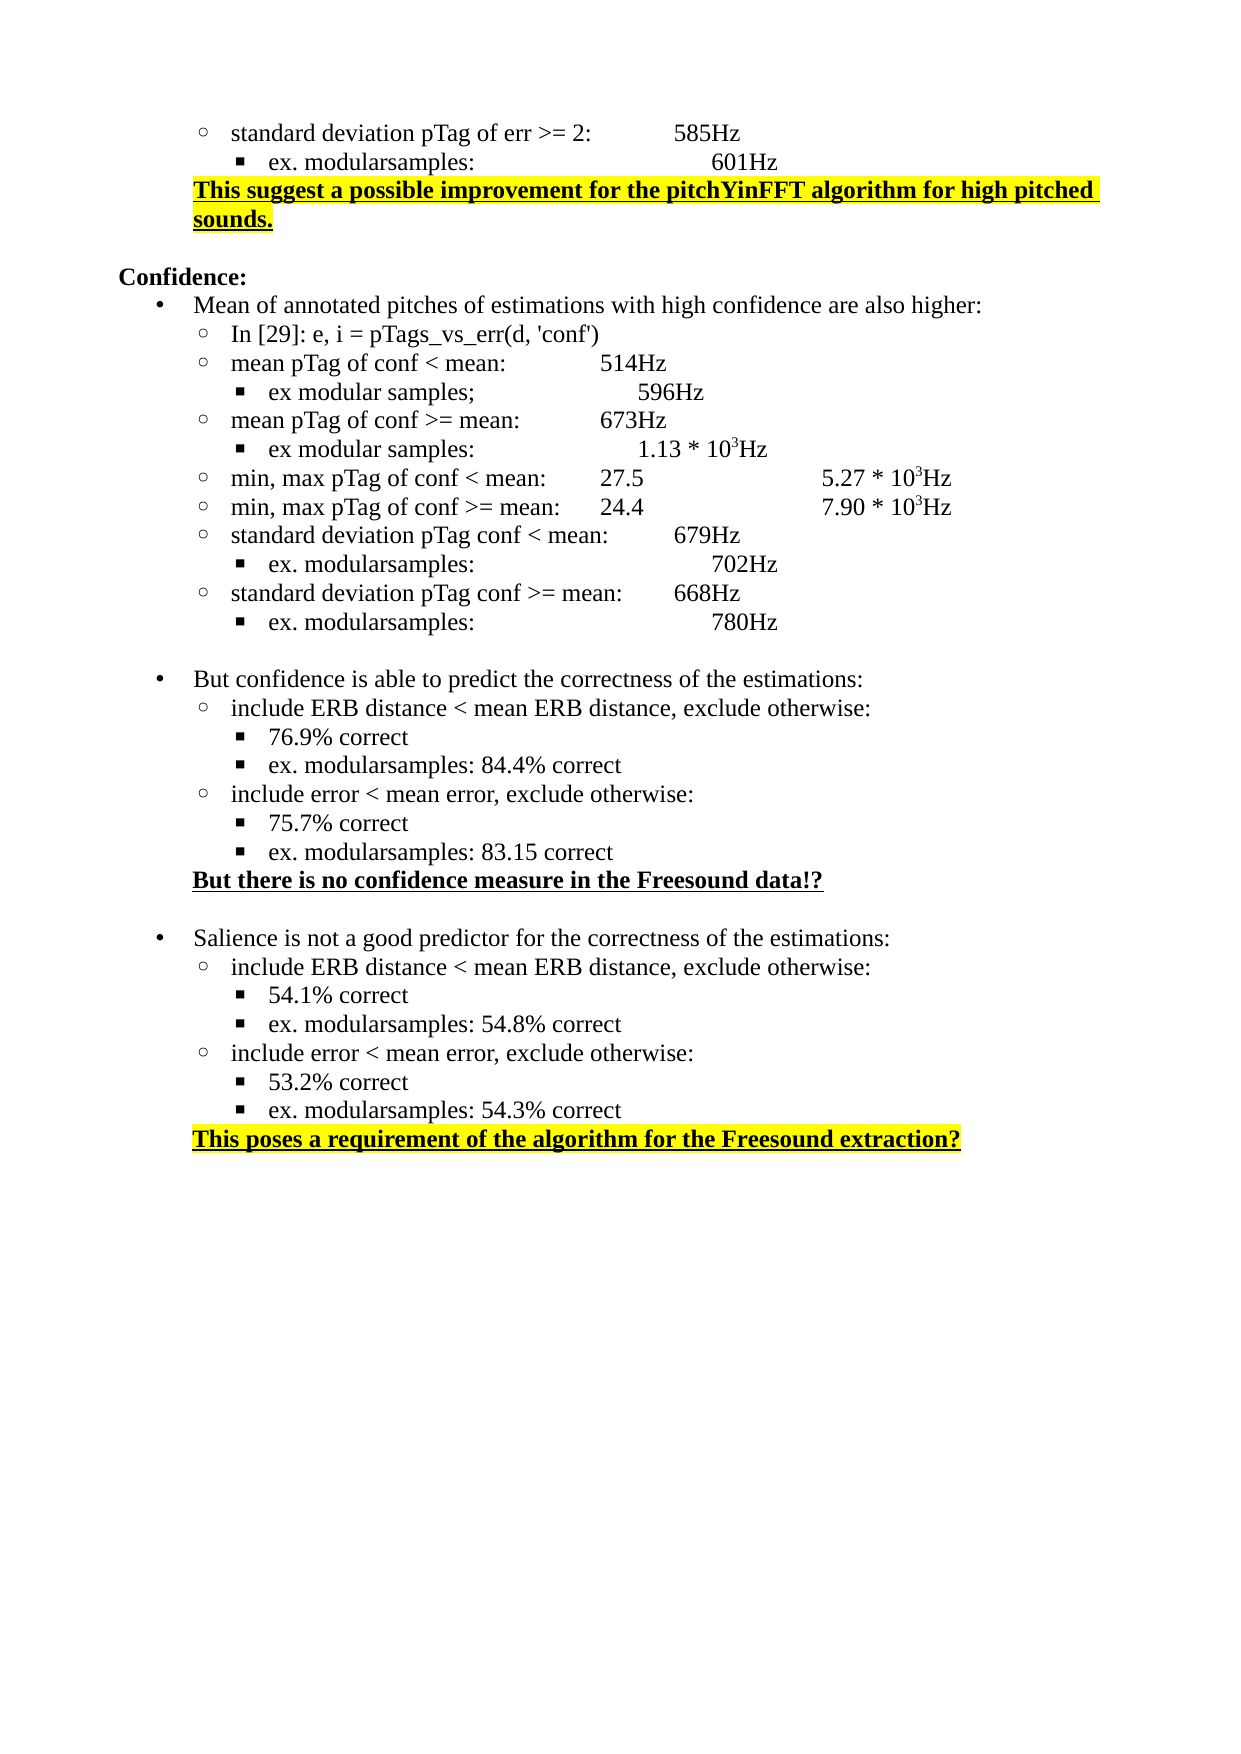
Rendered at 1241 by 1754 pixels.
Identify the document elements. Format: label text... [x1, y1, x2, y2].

list ex. modularsamples: 84.4% correct [231, 751, 1122, 779]
text This poses a requirement of the algorithm for the Freesound extraction? [118, 1124, 1122, 1153]
list Salience is not a good predictor for the correctness of the estimations: [156, 923, 1122, 952]
list But confidence is able to predict the correctness of the estimations: [156, 664, 1122, 693]
list ex modular samples: 1.13 * 103Hz [231, 434, 1122, 463]
list min, max pTag of conf < mean: 27.5 5.27 * 103Hz [193, 463, 1122, 492]
list 75.7% correct [231, 808, 1122, 837]
list ex. modularsamples: 54.3% correct [231, 1096, 1122, 1124]
list include ERB distance < mean ERB distance, exclude otherwise: [193, 952, 1122, 981]
list ex. modularsamples: 702Hz [231, 549, 1122, 578]
list standard deviation pTag of err >= 2: 585Hz [193, 118, 1122, 147]
list 54.1% correct [231, 981, 1122, 1009]
list standard deviation pTag conf < mean: 679Hz [193, 521, 1122, 549]
list ex modular samples; 596Hz [231, 377, 1122, 406]
list 76.9% correct [231, 722, 1122, 751]
list mean pTag of conf >= mean: 673Hz [193, 406, 1122, 434]
list mean pTag of conf < mean: 514Hz [193, 348, 1122, 377]
list include error < mean error, exclude otherwise: [193, 1038, 1122, 1067]
list 53.2% correct [231, 1067, 1122, 1096]
list ex. modularsamples: 54.8% correct [231, 1009, 1122, 1038]
list Mean of annotated pitches of estimations with high confidence are also higher: [156, 291, 1122, 319]
list min, max pTag of conf >= mean: 24.4 7.90 * 103Hz [193, 492, 1122, 521]
list ex. modularsamples: 83.15 correct [231, 837, 1122, 866]
list standard deviation pTag conf >= mean: 668Hz [193, 578, 1122, 607]
text But there is no confidence measure in the Freesound data!? [118, 866, 1122, 894]
list In [29]: e, i = pTags_vs_err(d, 'conf') [193, 319, 1122, 348]
list include error < mean error, exclude otherwise: [193, 779, 1122, 808]
list ex. modularsamples: 780Hz [231, 607, 1122, 636]
list ex. modularsamples: 601Hz [231, 147, 1122, 176]
list include ERB distance < mean ERB distance, exclude otherwise: [193, 693, 1122, 722]
text Confidence: [118, 262, 1122, 291]
list This suggest a possible improvement for the pitchYinFFT algorithm for high pitched sounds. [156, 176, 1122, 233]
